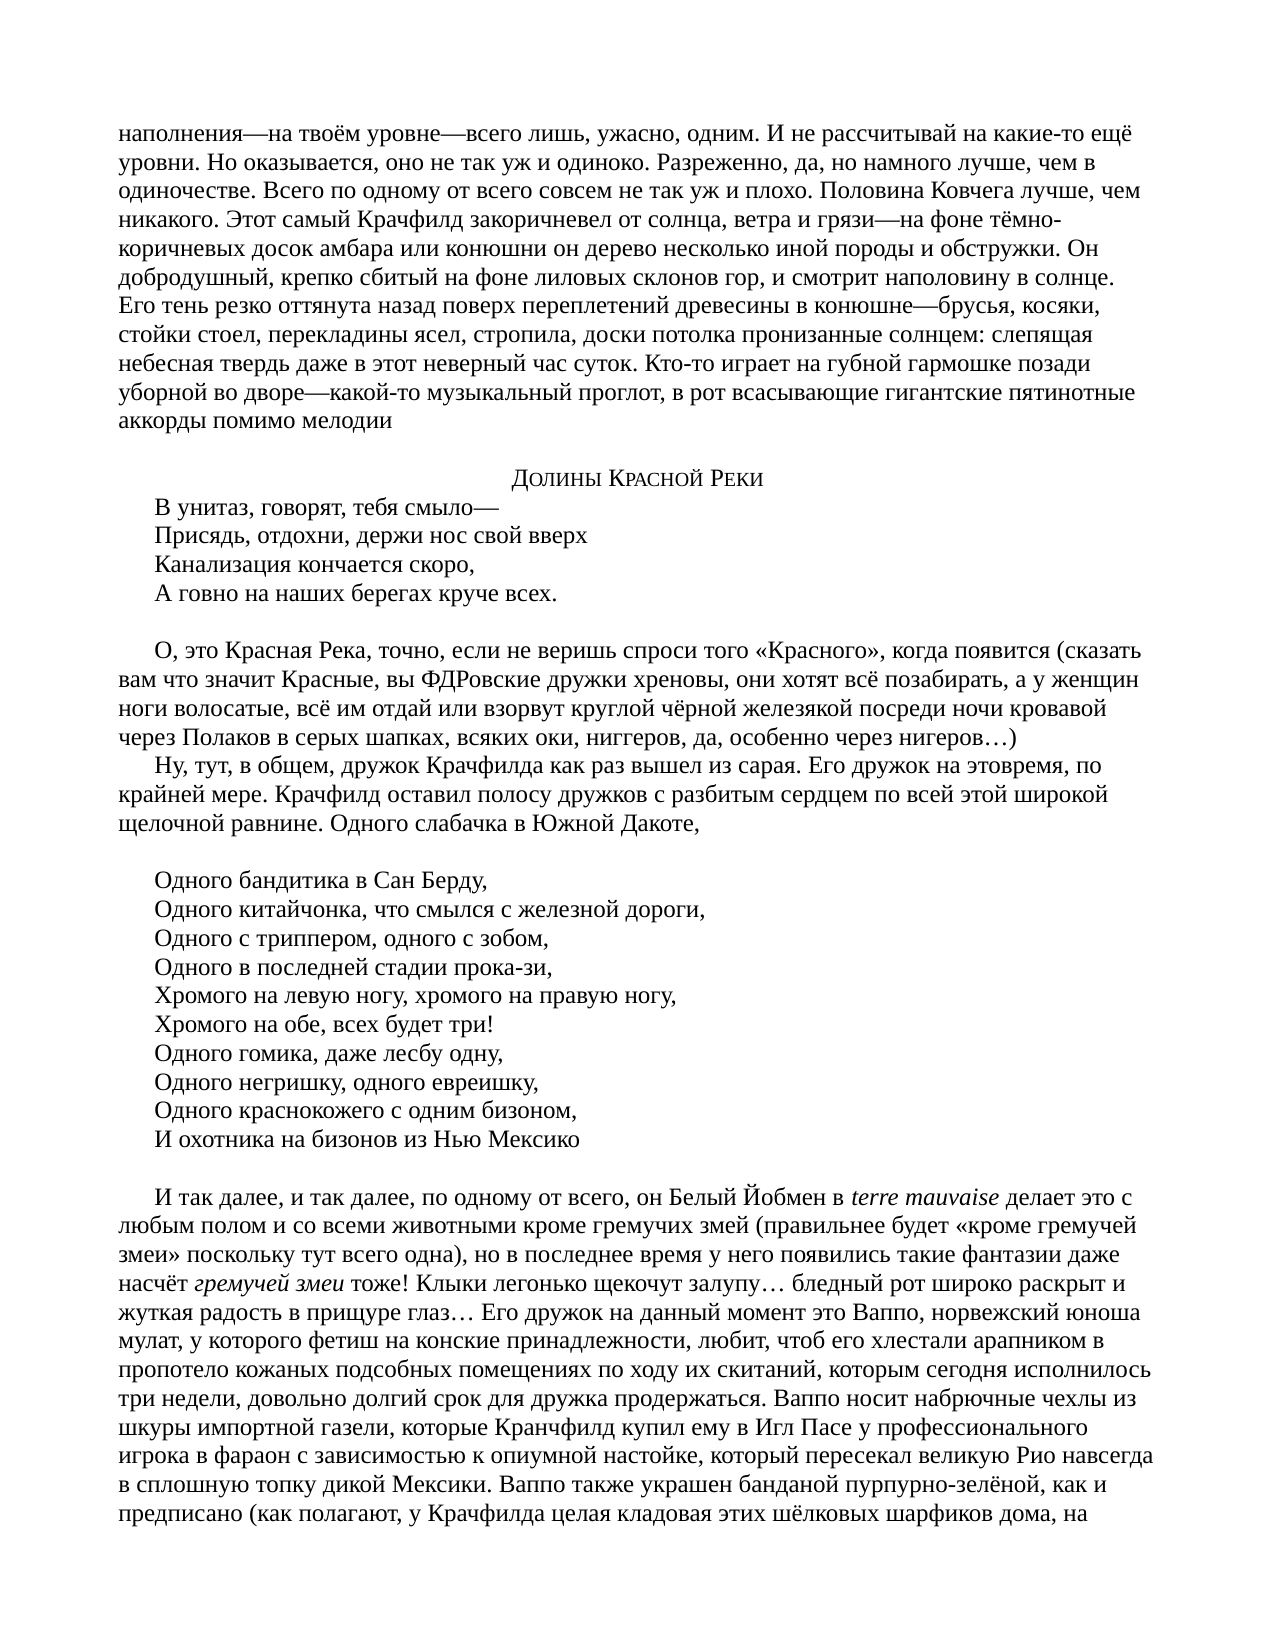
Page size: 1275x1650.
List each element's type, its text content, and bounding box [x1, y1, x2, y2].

text Хромого на обе, всех будет три! [118, 1009, 1157, 1038]
text Хромого на левую ногу, хромого на правую ногу, [118, 981, 1157, 1009]
text наполнения—на твоём уровне—всего лишь, ужасно, одним. И не рассчитывай на какие-то ещё уровни. Но оказывается, оно не так уж и одиноко. Разреженно, да, но намного лучше, чем в одиночестве. Всего по одному от всего совсем не так уж и плохо. Половина Ковчега лучше, чем никакого. Этот самый Крачфилд закоричневел от солнца, ветра и грязи—на фоне тёмно-коричневых досок амбара или конюшни он дерево несколько иной породы и обстружки. Он добродушный, крепко сбитый на фоне лиловых склонов гор, и смотрит наполовину в солнце. Его тень резко оттянута назад поверх переплетений древесины в конюшне—брусья, косяки, стойки стоел, перекладины ясел, стропила, доски потолка пронизанные солнцем: слепящая небесная твердь даже в этот неверный час суток. Кто-то играет на губной гармошке позади уборной во дворе—какой-то музыкальный проглот, в рот всасывающие гигантские пятинотные аккорды помимо мелодии [118, 118, 1157, 434]
text Долины Красной Реки [118, 463, 1157, 492]
text Ну, тут, в общем, дружок Крачфилда как раз вышел из сарая. Его дружок на этовремя, по крайней мере. Крачфилд оставил полосу дружков с разбитым сердцем по всей этой широкой щелочной равнине. Одного слабачка в Южной Дакоте, [118, 751, 1157, 837]
text И так далее, и так далее, по одному от всего, он Белый Йобмен в terre mauvaise делает это с любым полом и со всеми животными кроме гремучих змей (правильнее будет «кроме гремучей змеи» поскольку тут всего одна), но в последнее время у него появились такие фантазии даже насчёт гремучей змеи тоже! Клыки легонько щекочут залупу… бледный рот широко раскрыт и жуткая радость в прищуре глаз… Его дружок на данный момент это Ваппо, норвежский юноша мулат, у которого фетиш на конские принадлежности, любит, чтоб его хлестали арапником в пропотело кожаных подсобных помещениях по ходу их скитаний, которым сегодня исполнилось три недели, довольно долгий срок для дружка продержаться. Ваппо носит набрючные чехлы из шкуры импортной газели, которые Кранчфилд купил ему в Игл Пасе у профессионального игрока в фараон с зависимостью к опиумной настойке, который пересекал великую Рио навсегда в сплошную топку дикой Мексики. Ваппо также украшен банданой пурпурно-зелёной, как и предписано (как полагают, у Крачфилда целая кладовая этих шёлковых шарфиков дома, на [118, 1182, 1157, 1527]
text Одного гомика, даже лесбу одну, [118, 1038, 1157, 1067]
text Одного негришку, одного евреишку, [118, 1067, 1157, 1096]
text Одного бандитика в Сан Берду, [118, 866, 1157, 894]
text И охотника на бизонов из Нью Мексико [118, 1124, 1157, 1153]
text Одного в последней стадии прока-зи, [118, 952, 1157, 981]
text О, это Красная Река, точно, если не веришь спроси того «Красного», когда появится (сказать вам что значит Красные, вы ФДРовские дружки хреновы, они хотят всё позабирать, а у женщин ноги волосатые, всё им отдай или взорвут круглой чёрной железякой посреди ночи кровавой через Полаков в серых шапках, всяких оки, ниггеров, да, особенно через нигеров…) [118, 636, 1157, 751]
text Присядь, отдохни, держи нос свой вверх [118, 521, 1157, 549]
text А говно на наших берегах круче всех. [118, 578, 1157, 607]
text Одного китайчонка, что смылся с железной дороги, [118, 894, 1157, 923]
text Одного краснокожего с одним бизоном, [118, 1096, 1157, 1124]
text Канализация кончается скоро, [118, 549, 1157, 578]
text В унитаз, говорят, тебя смыло— [118, 492, 1157, 521]
text Одного с триппером, одного с зобом, [118, 923, 1157, 952]
